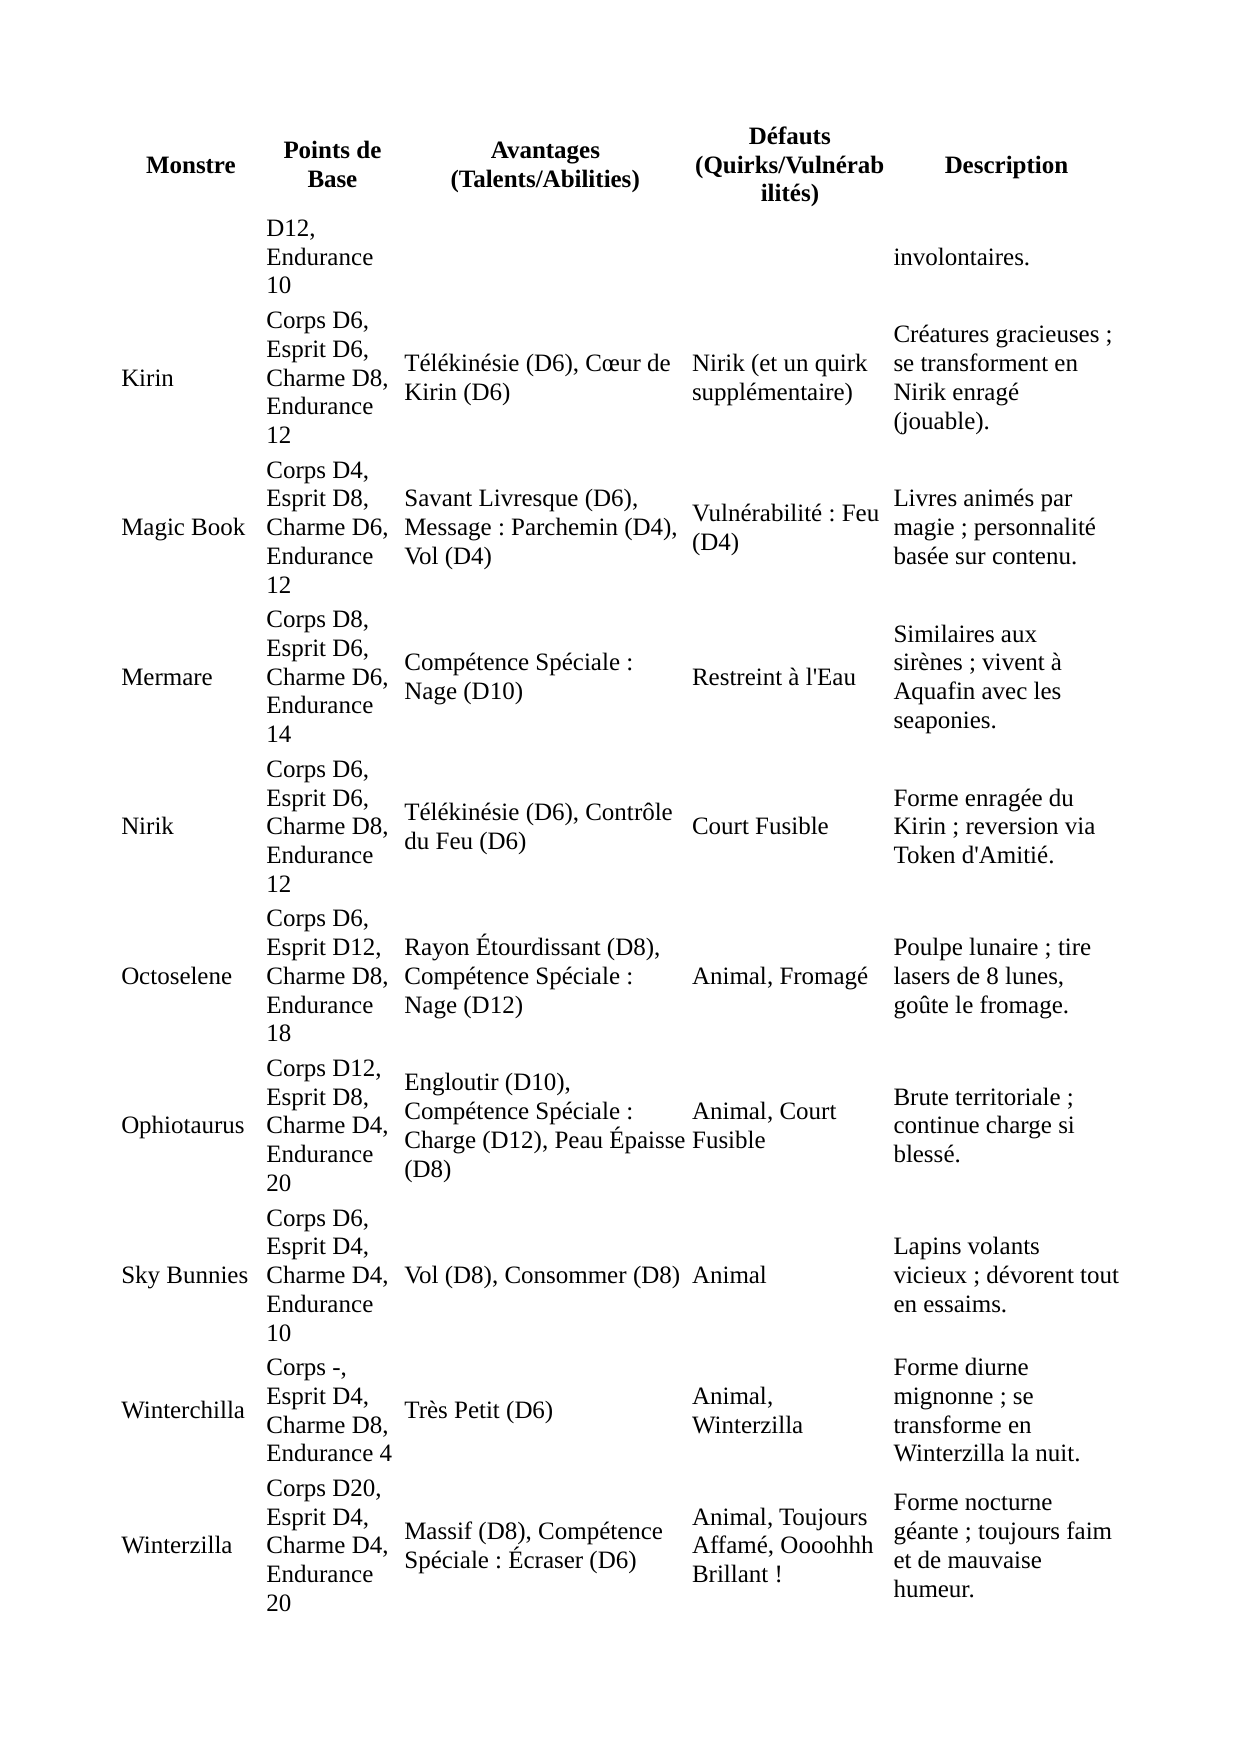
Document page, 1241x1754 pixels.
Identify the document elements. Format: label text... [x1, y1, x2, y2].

table_cell Animal, Court Fusible [689, 1050, 890, 1200]
table_cell Poulpe lunaire ; tire lasers de 8 lunes, goûte le fromage. [890, 901, 1122, 1050]
table_cell Brute territoriale ; continue charge si blessé. [890, 1050, 1122, 1200]
table_cell Massif (D8), Compétence Spéciale : Écraser (D6) [401, 1470, 689, 1620]
table_cell D12, Endurance 10 [263, 210, 401, 302]
table_cell Animal, Fromagé [689, 901, 890, 1050]
table_cell Compétence Spéciale : Nage (D10) [401, 601, 689, 751]
table_cell Corps D6, Esprit D6, Charme D8, Endurance 12 [263, 751, 401, 901]
table_cell Animal [689, 1200, 890, 1349]
table_cell Court Fusible [689, 751, 890, 901]
table_cell [689, 210, 890, 302]
table_cell Engloutir (D10), Compétence Spéciale : Charge (D12), Peau Épaisse (D8) [401, 1050, 689, 1200]
table_cell involontaires. [890, 210, 1122, 302]
table_cell Corps D20, Esprit D4, Charme D4, Endurance 20 [263, 1470, 401, 1620]
table_header Points de Base [263, 118, 401, 210]
table_cell Vulnérabilité : Feu (D4) [689, 452, 890, 601]
table_cell [401, 210, 689, 302]
table_cell Forme diurne mignonne ; se transforme en Winterzilla la nuit. [890, 1349, 1122, 1470]
table_cell Forme enragée du Kirin ; reversion via Token d'Amitié. [890, 751, 1122, 901]
table_cell Sky Bunnies [118, 1200, 263, 1349]
table_cell Winterchilla [118, 1349, 263, 1470]
table_cell Kirin [118, 302, 263, 452]
table_cell Nirik [118, 751, 263, 901]
table_cell Octoselene [118, 901, 263, 1050]
table_header Monstre [118, 118, 263, 210]
table_cell Mermare [118, 601, 263, 751]
table_cell Animal, Toujours Affamé, Oooohhh Brillant ! [689, 1470, 890, 1620]
table_cell Corps D6, Esprit D4, Charme D4, Endurance 10 [263, 1200, 401, 1349]
table_cell Winterzilla [118, 1470, 263, 1620]
table_header Défauts (Quirks/Vulnérabilités) [689, 118, 890, 210]
table_cell [118, 210, 263, 302]
table_cell Télékinésie (D6), Contrôle du Feu (D6) [401, 751, 689, 901]
table_cell Lapins volants vicieux ; dévorent tout en essaims. [890, 1200, 1122, 1349]
table_cell Créatures gracieuses ; se transforment en Nirik enragé (jouable). [890, 302, 1122, 452]
table_cell Corps -, Esprit D4, Charme D8, Endurance 4 [263, 1349, 401, 1470]
table_cell Similaires aux sirènes ; vivent à Aquafin avec les seaponies. [890, 601, 1122, 751]
table_cell Corps D6, Esprit D6, Charme D8, Endurance 12 [263, 302, 401, 452]
table_cell Savant Livresque (D6), Message : Parchemin (D4), Vol (D4) [401, 452, 689, 601]
table_cell Rayon Étourdissant (D8), Compétence Spéciale : Nage (D12) [401, 901, 689, 1050]
table_cell Ophiotaurus [118, 1050, 263, 1200]
table_cell Livres animés par magie ; personnalité basée sur contenu. [890, 452, 1122, 601]
table_cell Corps D6, Esprit D12, Charme D8, Endurance 18 [263, 901, 401, 1050]
table_header Avantages (Talents/Abilities) [401, 118, 689, 210]
table_cell Forme nocturne géante ; toujours faim et de mauvaise humeur. [890, 1470, 1122, 1620]
table_cell Très Petit (D6) [401, 1349, 689, 1470]
table_cell Restreint à l'Eau [689, 601, 890, 751]
table_cell Magic Book [118, 452, 263, 601]
table_cell Corps D8, Esprit D6, Charme D6, Endurance 14 [263, 601, 401, 751]
table_cell Nirik (et un quirk supplémentaire) [689, 302, 890, 452]
table_cell Animal, Winterzilla [689, 1349, 890, 1470]
table_header Description [890, 118, 1122, 210]
table_cell Corps D12, Esprit D8, Charme D4, Endurance 20 [263, 1050, 401, 1200]
table_cell Télékinésie (D6), Cœur de Kirin (D6) [401, 302, 689, 452]
table_cell Corps D4, Esprit D8, Charme D6, Endurance 12 [263, 452, 401, 601]
table_cell Vol (D8), Consommer (D8) [401, 1200, 689, 1349]
